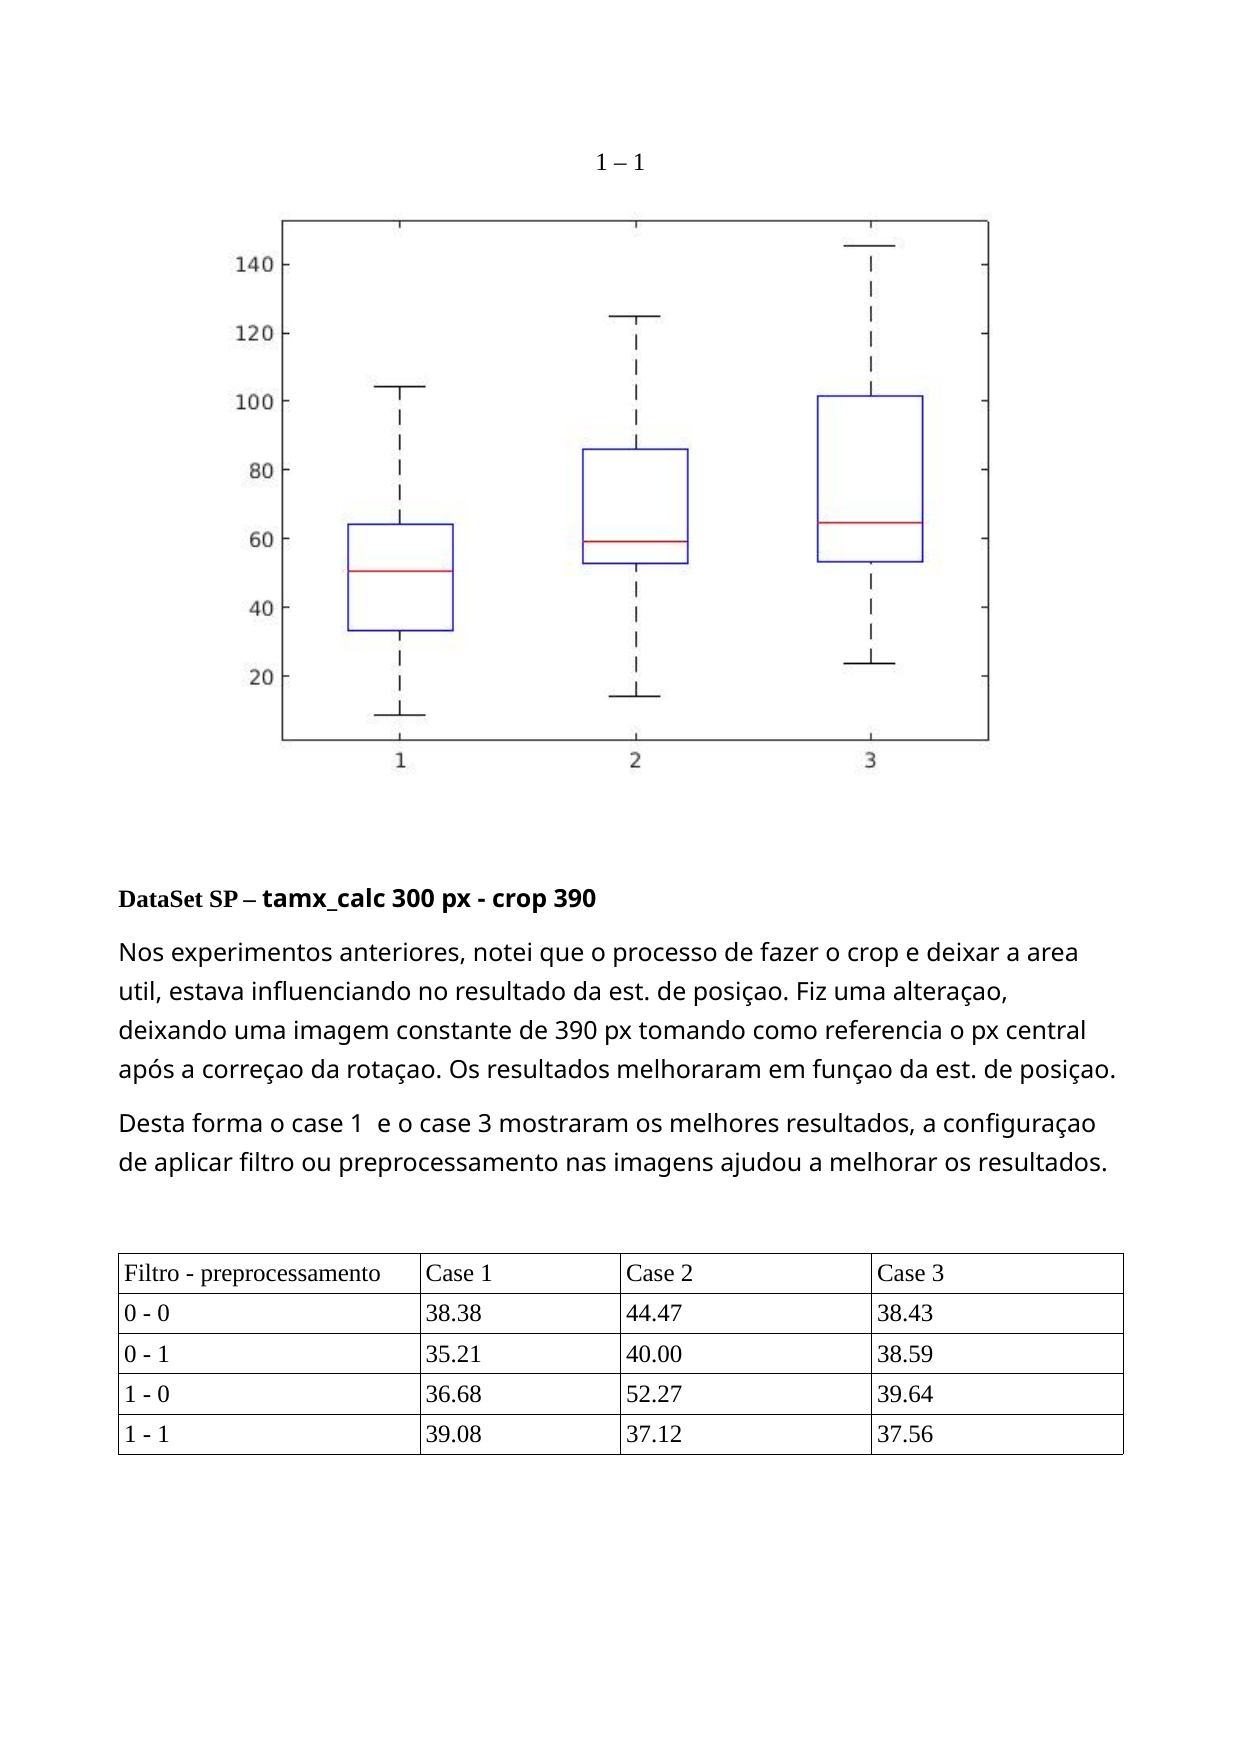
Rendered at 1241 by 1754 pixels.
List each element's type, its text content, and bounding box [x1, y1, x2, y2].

table_cell 44.47 [621, 1294, 871, 1333]
text 1 – 1 [118, 147, 1122, 176]
table_cell 39.64 [872, 1374, 1123, 1414]
table_header Filtro - preprocessamento [119, 1254, 420, 1293]
table_cell 38.38 [421, 1294, 620, 1333]
table_cell 38.59 [872, 1334, 1123, 1373]
table_cell 40.00 [621, 1334, 871, 1373]
table_cell 35.21 [421, 1334, 620, 1373]
table_header Case 3 [872, 1254, 1123, 1293]
text Nos experimentos anteriores, notei que o processo de fazer o crop e deixar a area util, estava influenciando no resultado da est. de posiçao. Fiz uma alteraçao, deixando uma imagem constante de 390 px tomando como referencia o px central após a correçao da rotaçao. Os resultados melhoraram em funçao da est. de posiçao. [118, 934, 1122, 1086]
table_header Case 1 [421, 1254, 620, 1293]
text DataSet SP – tamx_calc 300 px - crop 390 [118, 881, 1122, 915]
table_cell 52.27 [621, 1374, 871, 1414]
table_cell 37.12 [621, 1415, 871, 1454]
table_cell 36.68 [421, 1374, 620, 1414]
table_header Case 2 [621, 1254, 871, 1293]
table_cell 39.08 [421, 1415, 620, 1454]
table_cell 1 - 1 [119, 1415, 420, 1454]
text Desta forma o case 1 e o case 3 mostraram os melhores resultados, a configuraçao de aplicar filtro ou preprocessamento nas imagens ajudou a melhorar os resultados. [118, 1106, 1122, 1179]
table_cell 1 - 0 [119, 1374, 420, 1414]
table_cell 37.56 [872, 1415, 1123, 1454]
table_cell 0 - 1 [119, 1334, 420, 1373]
picture [167, 175, 1074, 810]
table_cell 0 - 0 [119, 1294, 420, 1333]
table_cell 38.43 [872, 1294, 1123, 1333]
